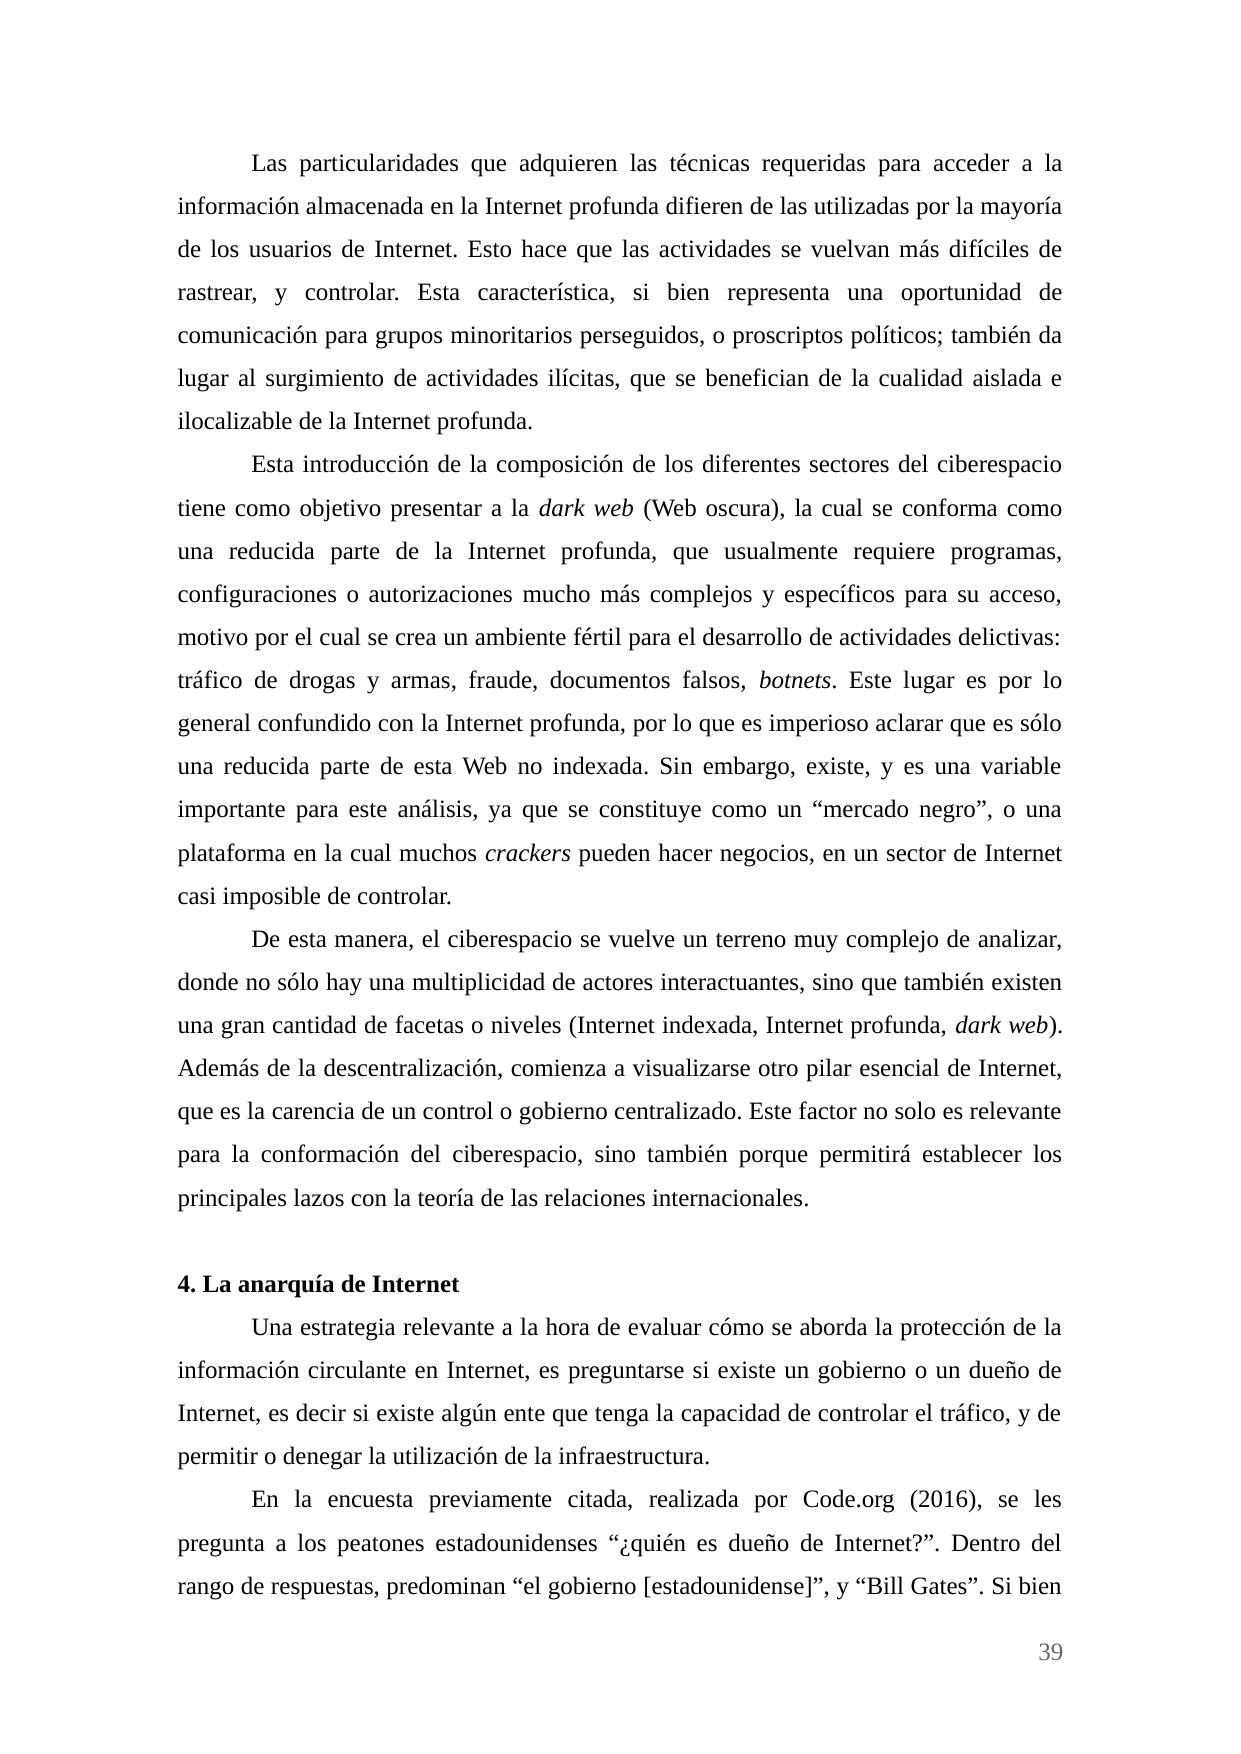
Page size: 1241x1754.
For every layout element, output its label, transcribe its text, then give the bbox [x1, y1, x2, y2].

text En la encuesta previamente citada, realizada por Code.org (2016), se les pregunta a los peatones estadounidenses “¿quién es dueño de Internet?”. Dentro del rango de respuestas, predominan “el gobierno [estadounidense]”, y “Bill Gates”. Si bien [177, 1484, 1063, 1599]
text De esta manera, el ciberespacio se vuelve un terreno muy complejo de analizar, donde no sólo hay una multiplicidad de actores interactuantes, sino que también existen una gran cantidad de facetas o niveles (Internet indexada, Internet profunda, dark web). Además de la descentralización, comienza a visualizarse otro pilar esencial de Internet, que es la carencia de un control o gobierno centralizado. Este factor no solo es relevante para la conformación del ciberespacio, sino también porque permitirá establecer los principales lazos con la teoría de las relaciones internacionales. [177, 924, 1063, 1211]
text 4. La anarquía de Internet [177, 1269, 1063, 1298]
text Las particularidades que adquieren las técnicas requeridas para acceder a la información almacenada en la Internet profunda difieren de las utilizadas por la mayoría de los usuarios de Internet. Esto hace que las actividades se vuelvan más difíciles de rastrear, y controlar. Esta característica, si bien representa una oportunidad de comunicación para grupos minoritarios perseguidos, o proscriptos políticos; también da lugar al surgimiento de actividades ilícitas, que se benefician de la cualidad aislada e ilocalizable de la Internet profunda. [177, 148, 1063, 435]
text Esta introducción de la composición de los diferentes sectores del ciberespacio tiene como objetivo presentar a la dark web (Web oscura), la cual se conforma como una reducida parte de la Internet profunda, que usualmente requiere programas, configuraciones o autorizaciones mucho más complejos y específicos para su acceso, motivo por el cual se crea un ambiente fértil para el desarrollo de actividades delictivas: tráfico de drogas y armas, fraude, documentos falsos, botnets. Este lugar es por lo general confundido con la Internet profunda, por lo que es imperioso aclarar que es sólo una reducida parte de esta Web no indexada. Sin embargo, existe, y es una variable importante para este análisis, ya que se constituye como un “mercado negro”, o una plataforma en la cual muchos crackers pueden hacer negocios, en un sector de Internet casi imposible de controlar. [177, 449, 1063, 909]
text Una estrategia relevante a la hora de evaluar cómo se aborda la protección de la información circulante en Internet, es preguntarse si existe un gobierno o un dueño de Internet, es decir si existe algún ente que tenga la capacidad de controlar el tráfico, y de permitir o denegar la utilización de la infraestructura. [177, 1312, 1063, 1470]
